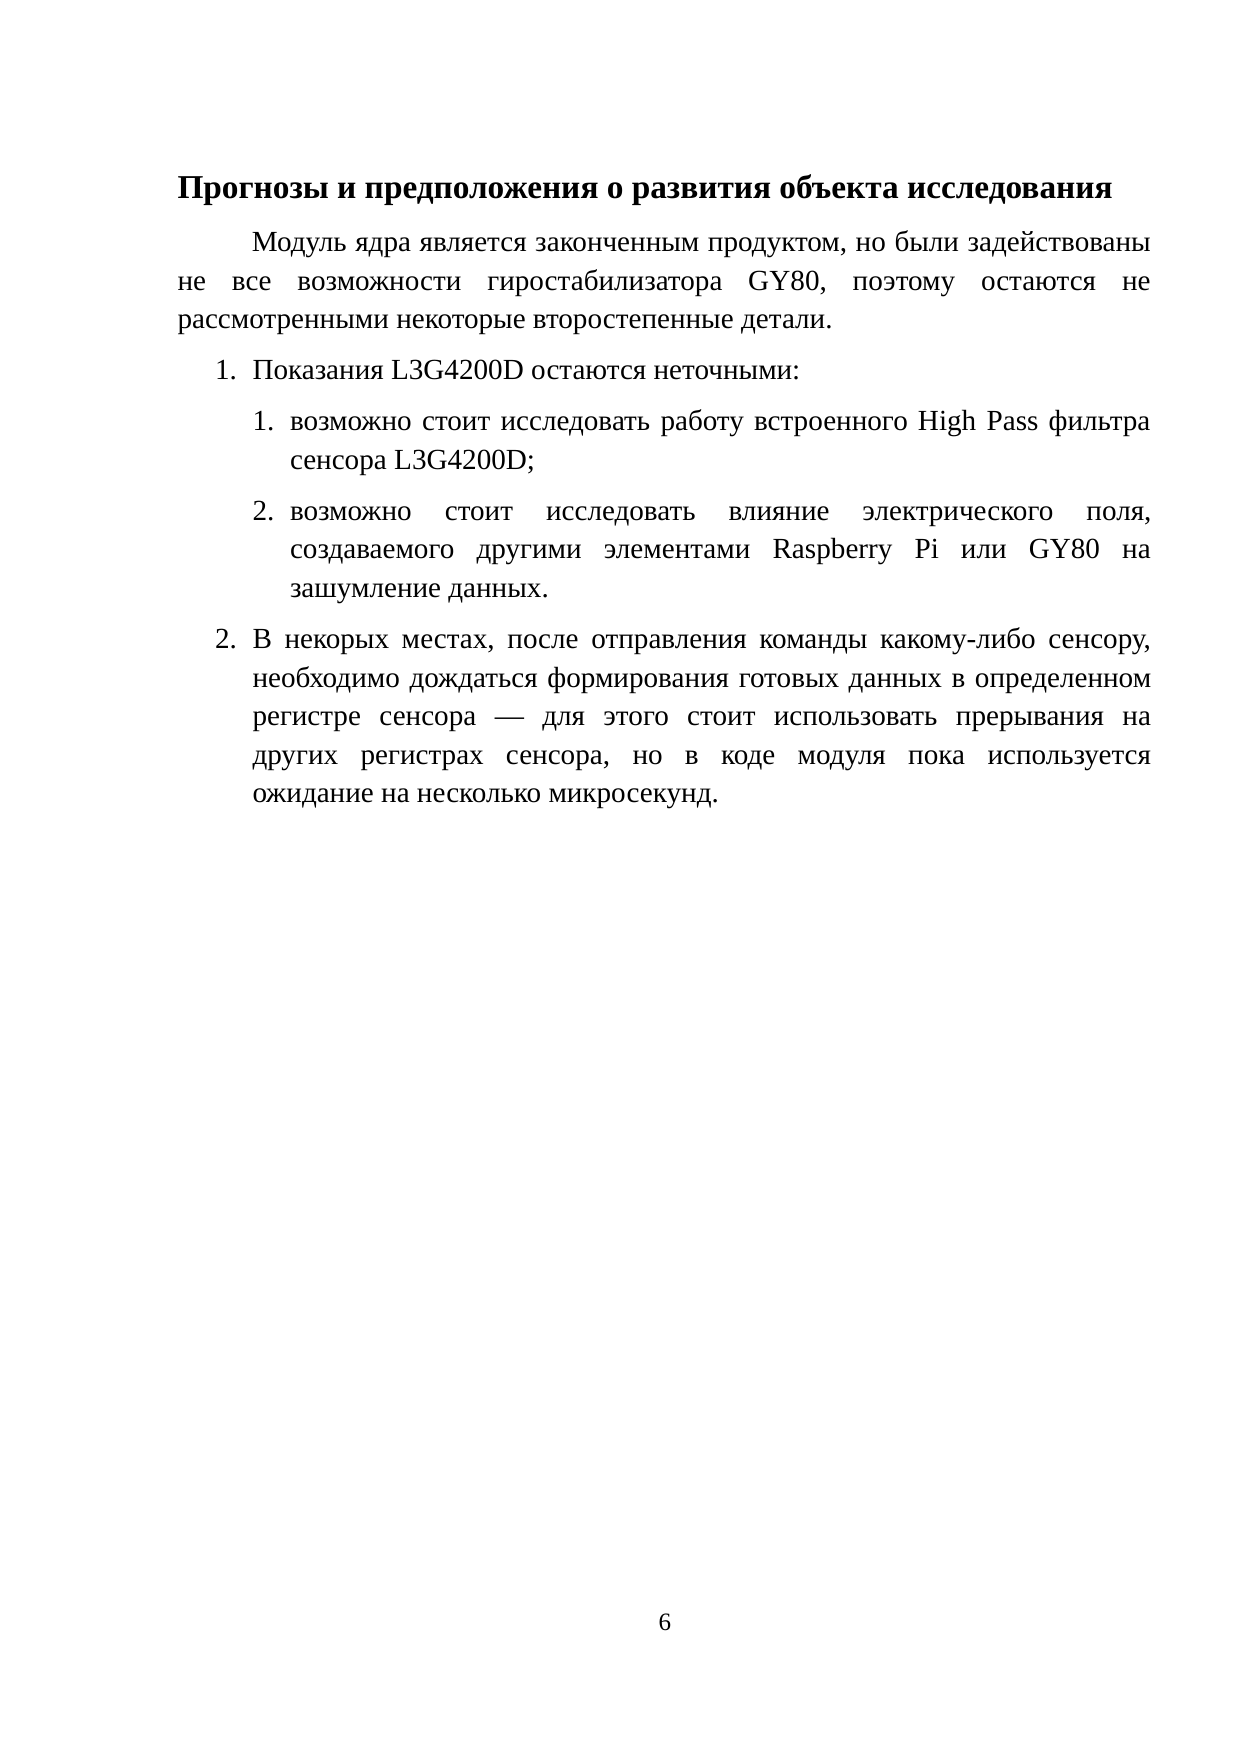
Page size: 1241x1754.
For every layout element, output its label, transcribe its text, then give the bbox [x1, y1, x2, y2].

table_header [177, 118, 406, 147]
list возможно стоит исследовать влияние электрического поля, создаваемого другими элементами Raspberry Pi или GY80 на зашумление данных. [252, 493, 1152, 604]
text Модуль ядра является законченным продуктом, но были задействованы не все возможности гиростабилизатора GY80, поэтому остаются не рассмотренными некоторые второстепенные детали. [177, 224, 1152, 335]
list возможно стоит исследовать работу встроенного High Pass фильтра сенсора L3G4200D; [252, 403, 1152, 476]
table_header [406, 118, 1121, 147]
list Показания L3G4200D остаются неточными: [215, 352, 1152, 386]
subtitle Прогнозы и предположения о развития объекта исследования [177, 168, 1152, 206]
list В некорых местах, после отправления команды какому-либо сенсору, необходимо дождаться формирования готовых данных в определенном регистре сенсора — для этого стоит использовать прерывания на других регистрах сенсора, но в коде модуля пока используется ожидание на несколько микросекунд. [215, 621, 1152, 809]
